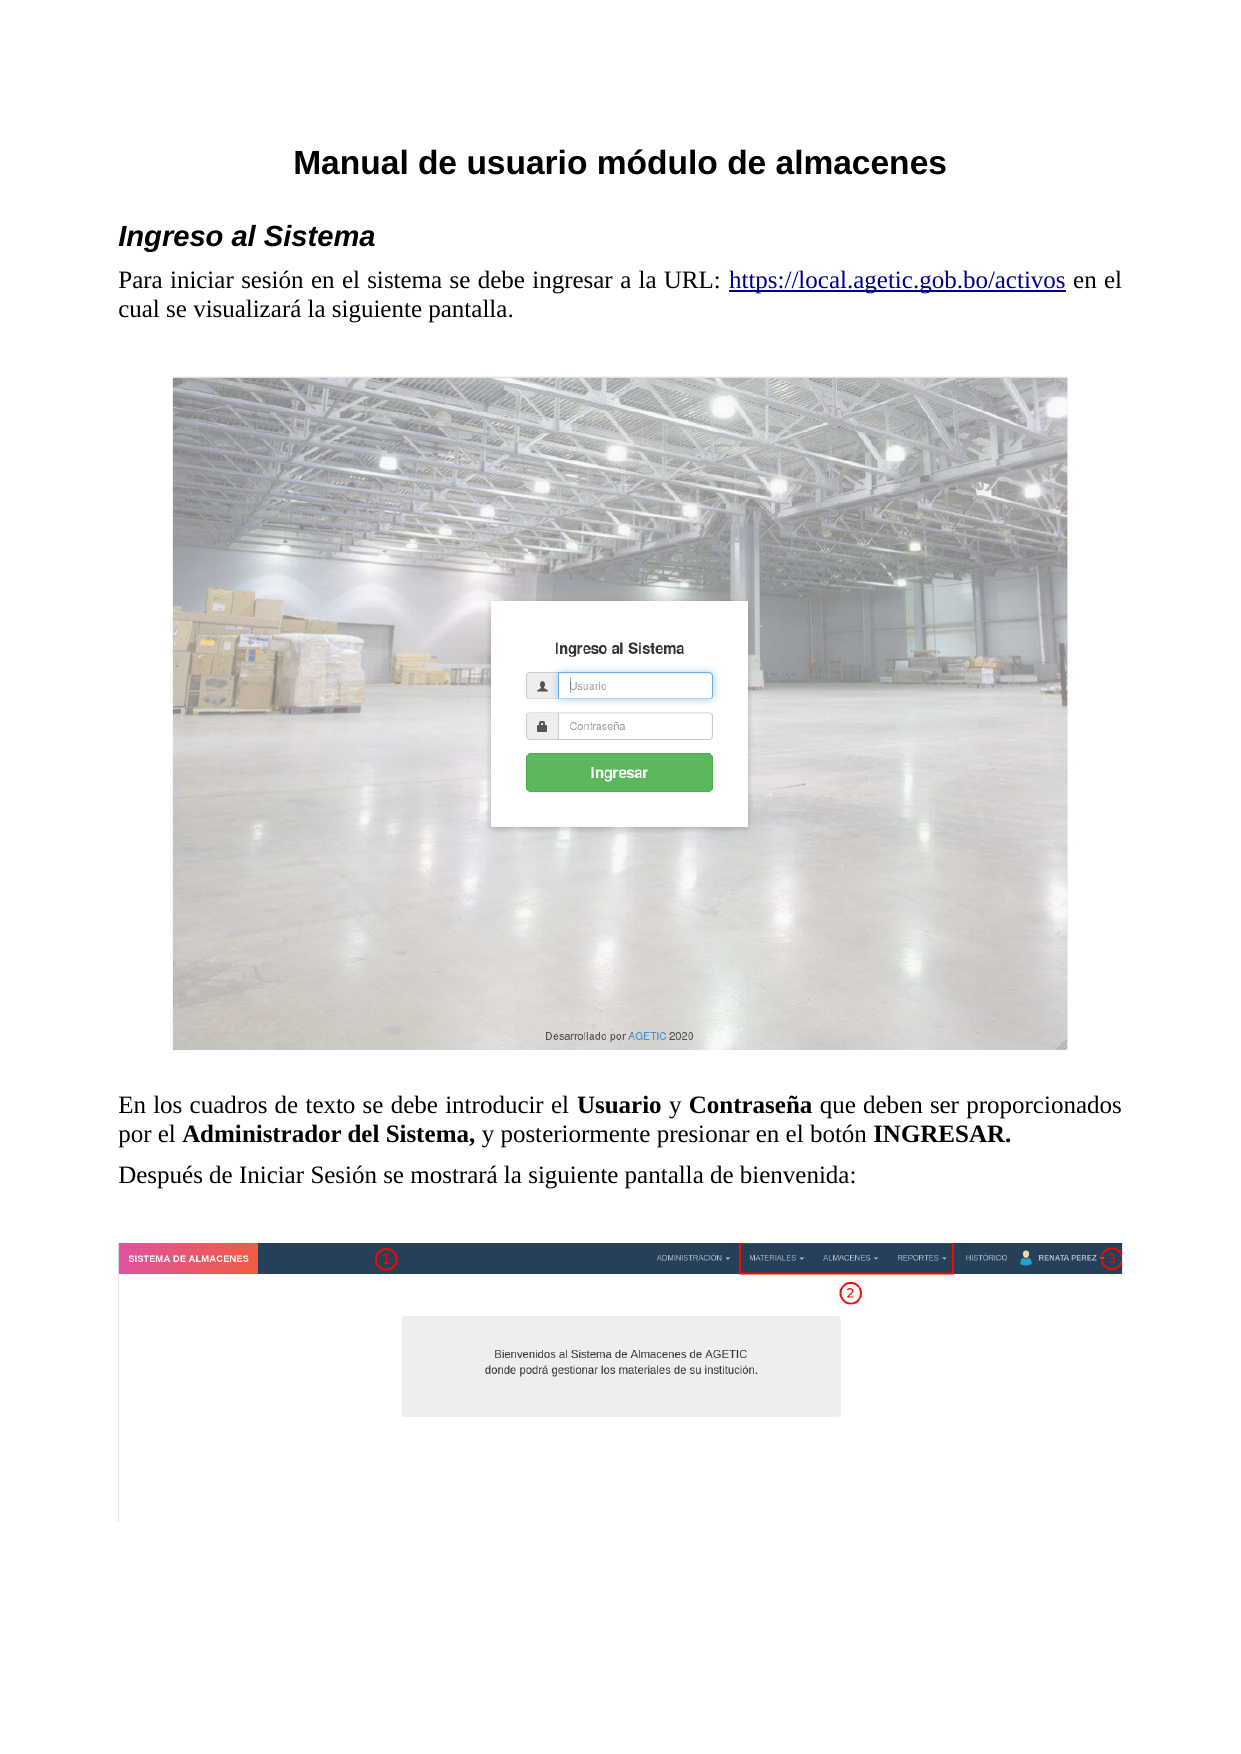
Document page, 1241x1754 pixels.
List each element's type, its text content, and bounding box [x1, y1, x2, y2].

subtitle Ingreso al Sistema [118, 219, 1122, 253]
picture [172, 376, 1068, 1050]
text En los cuadros de texto se debe introducir el Usuario y Contraseña que deben ser proporcionados por el Administrador del Sistema, y posteriormente presionar en el botón INGRESAR. [118, 1091, 1122, 1148]
picture [118, 1243, 1123, 1522]
text Después de Iniciar Sesión se mostrará la siguiente pantalla de bienvenida: [118, 1161, 1122, 1189]
subtitle Manual de usuario módulo de almacenes [118, 143, 1122, 182]
text Para iniciar sesión en el sistema se debe ingresar a la URL: https://local.agetic.gob.bo/activos en el cual se visualizará la siguiente pantalla. [118, 265, 1122, 323]
